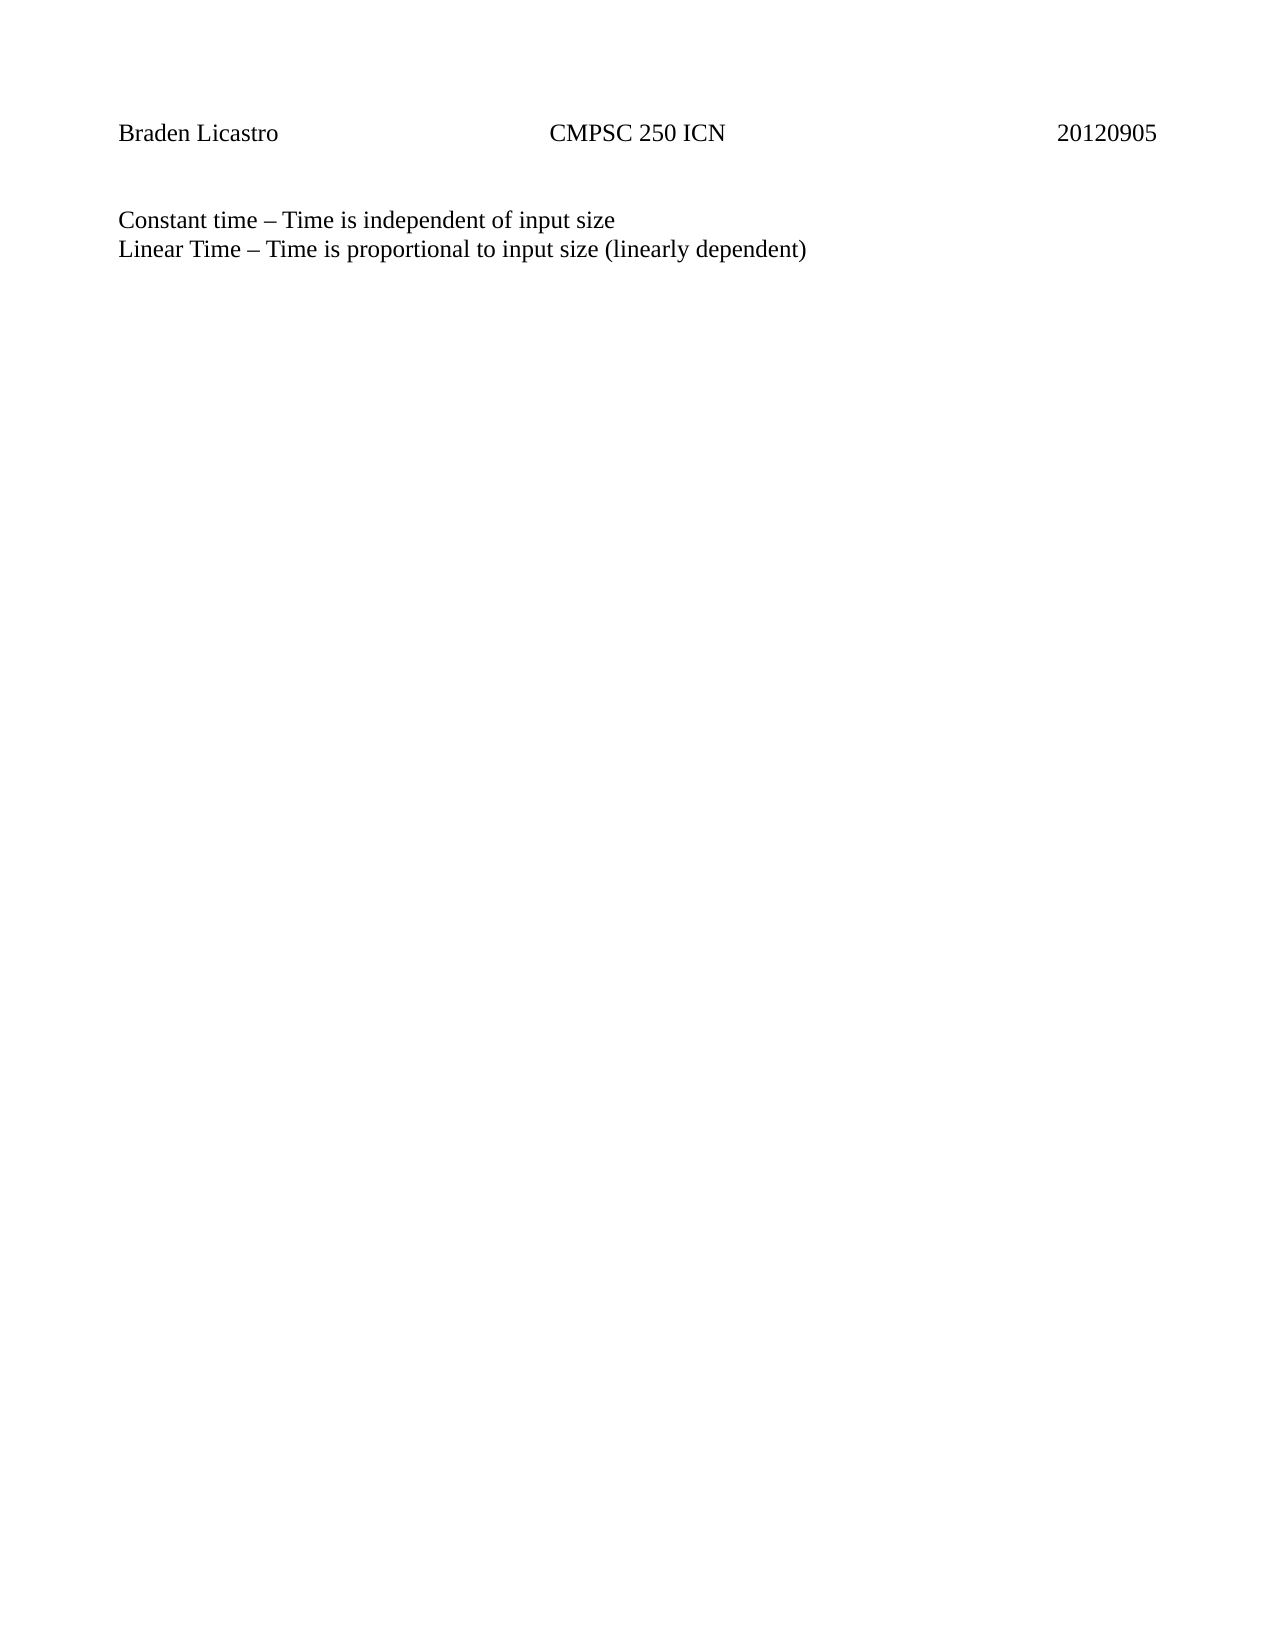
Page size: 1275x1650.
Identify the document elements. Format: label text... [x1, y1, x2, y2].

text Linear Time – Time is proportional to input size (linearly dependent) [118, 234, 1157, 263]
text Constant time – Time is independent of input size [118, 205, 1157, 234]
